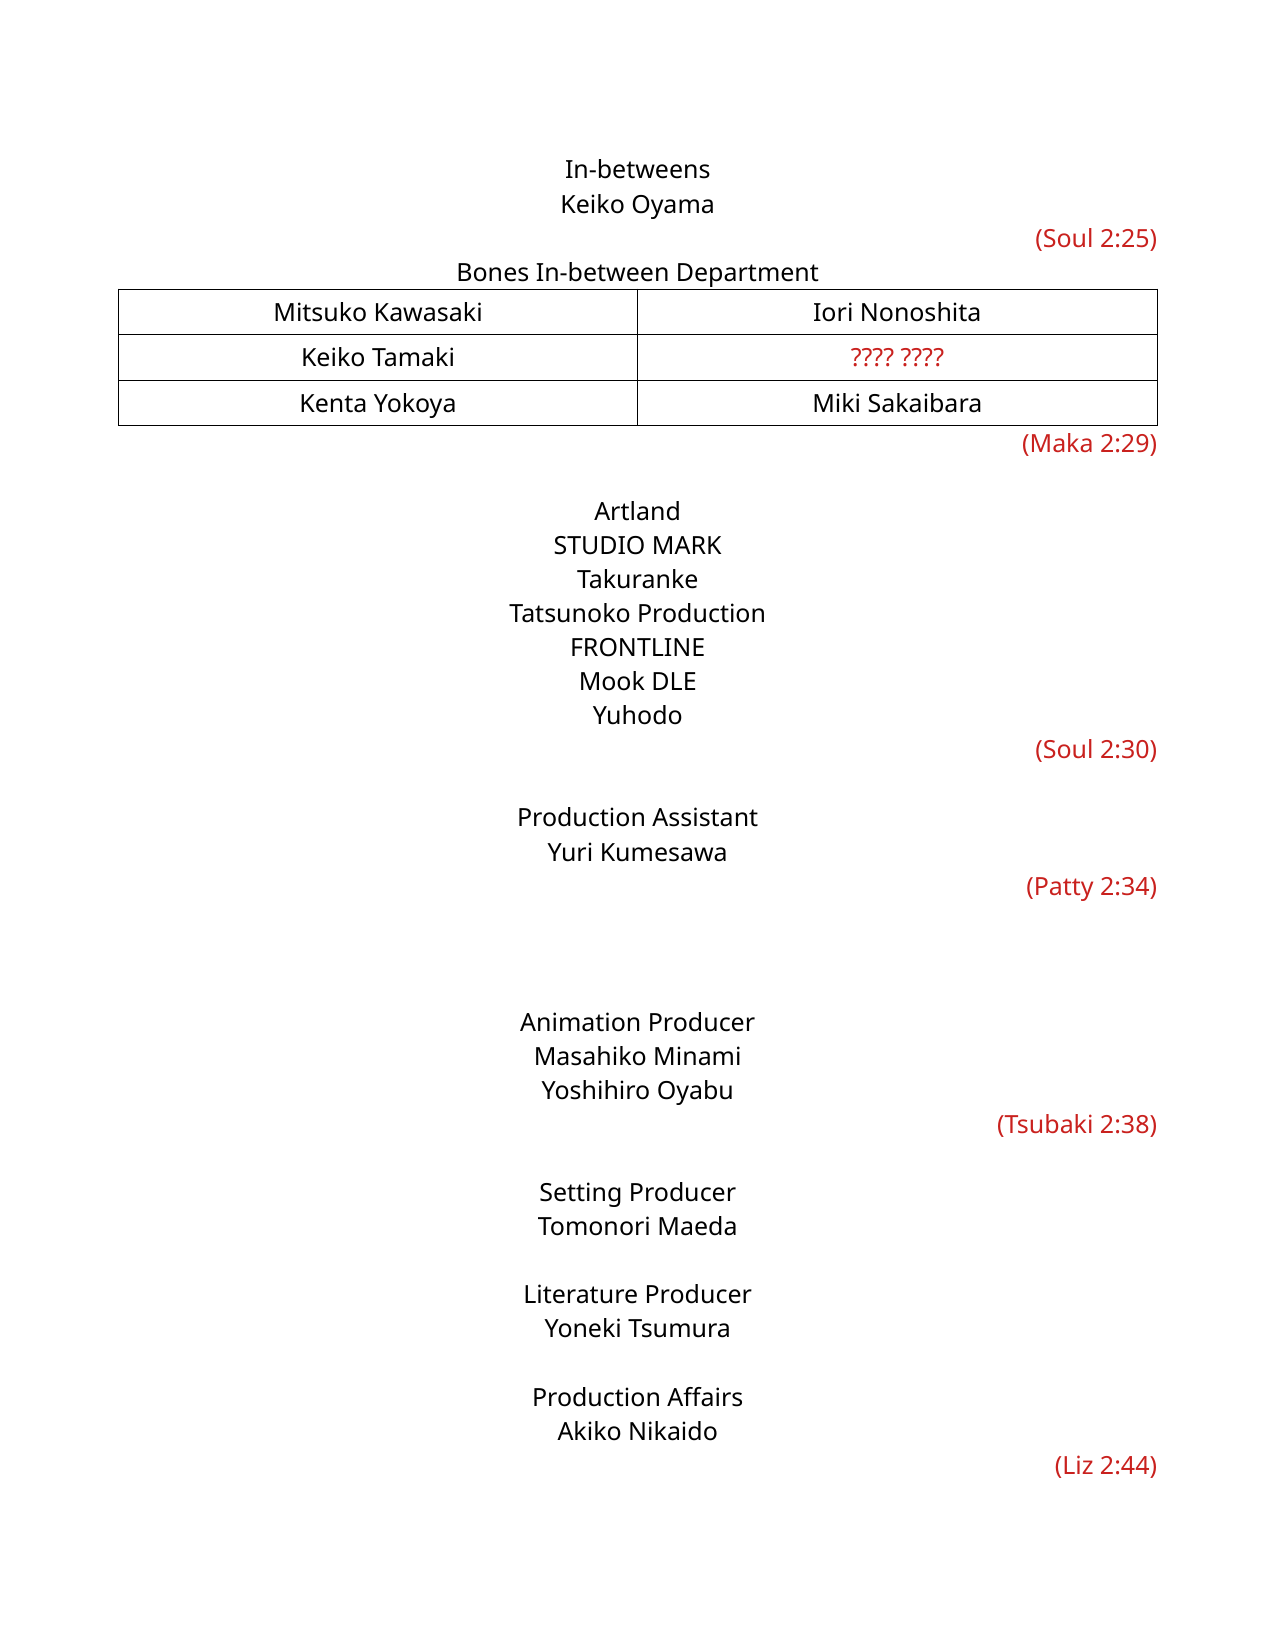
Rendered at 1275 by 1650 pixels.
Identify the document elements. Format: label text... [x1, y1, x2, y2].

text (Maka 2:29) [118, 426, 1157, 459]
text Takuranke [118, 562, 1157, 596]
table_cell ???? ???? [638, 335, 1157, 380]
text Keiko Oyama [118, 186, 1157, 220]
text Masahiko Minami [118, 1038, 1157, 1073]
text Artland [118, 493, 1157, 528]
text Tomonori Maeda [118, 1209, 1157, 1243]
text Yoshihiro Oyabu [118, 1073, 1157, 1107]
text (Patty 2:34) [118, 868, 1157, 902]
text (Liz 2:44) [118, 1447, 1157, 1481]
table_header Iori Nonoshita [638, 290, 1157, 334]
text Yuri Kumesawa [118, 834, 1157, 868]
text FRONTLINE [118, 630, 1157, 664]
table_cell Keiko Tamaki [119, 335, 637, 380]
text Literature Producer [118, 1277, 1157, 1311]
text In-betweens [118, 152, 1157, 186]
text Production Affairs [118, 1379, 1157, 1413]
table_header Mitsuko Kawasaki [119, 290, 637, 334]
text Mook DLE [118, 664, 1157, 698]
table_cell Kenta Yokoya [119, 381, 637, 425]
text Setting Producer [118, 1175, 1157, 1209]
text (Soul 2:25) [118, 220, 1157, 254]
text (Soul 2:30) [118, 732, 1157, 766]
text Animation Producer [118, 1004, 1157, 1038]
table_cell Miki Sakaibara [638, 381, 1157, 425]
text Yoneki Tsumura [118, 1311, 1157, 1345]
text (Tsubaki 2:38) [118, 1107, 1157, 1141]
text Akiko Nikaido [118, 1413, 1157, 1447]
text Production Assistant [118, 800, 1157, 834]
text STUDIO MARK [118, 528, 1157, 562]
text Bones In-between Department [118, 254, 1157, 288]
text Yuhodo [118, 698, 1157, 732]
text Tatsunoko Production [118, 596, 1157, 630]
